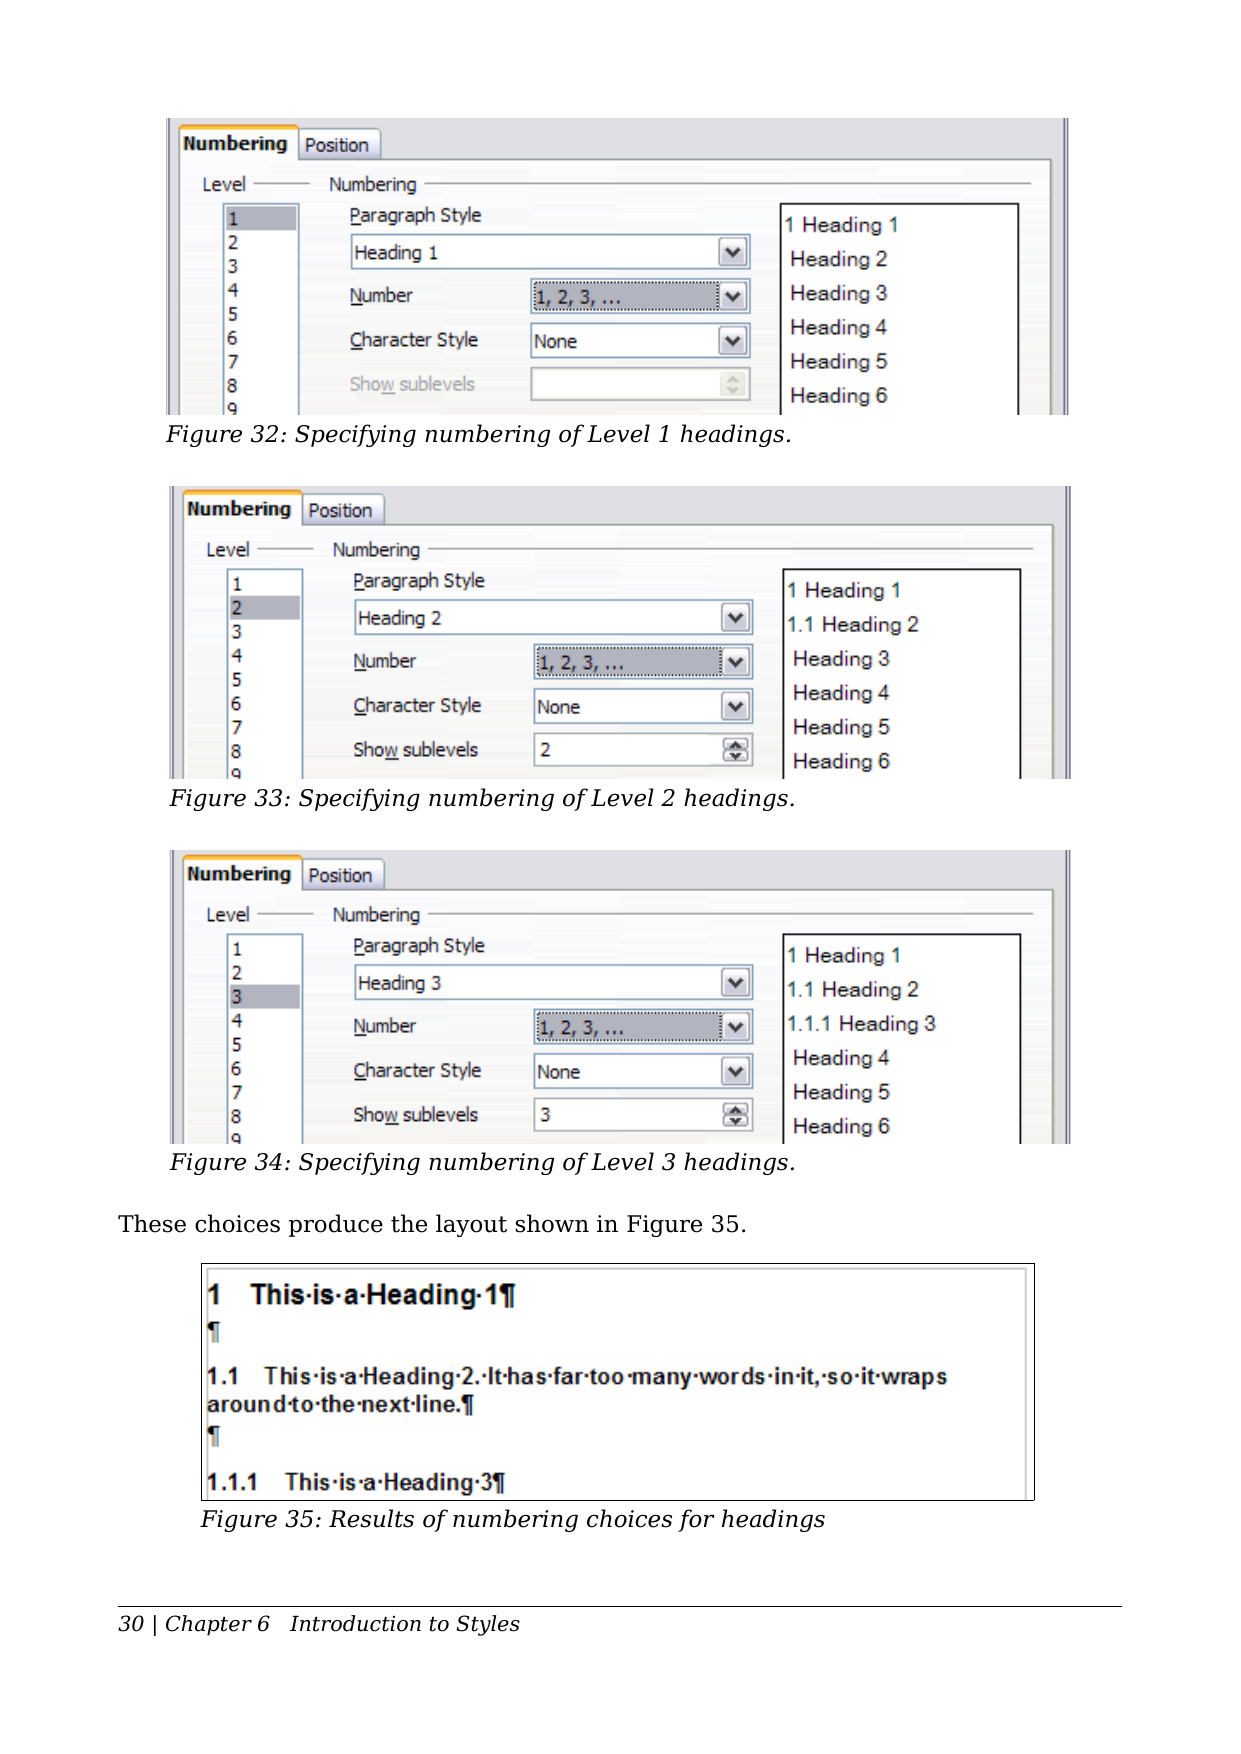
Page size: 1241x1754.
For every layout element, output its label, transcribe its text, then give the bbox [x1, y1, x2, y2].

text Figure 35: Results of numbering choices for headings [201, 1507, 1039, 1533]
text These choices produce the layout shown in Figure 35. [118, 1212, 1122, 1238]
text Figure 32: Specifying numbering of Level 1 headings. [166, 421, 1074, 448]
text Figure 34: Specifying numbering of Level 3 headings. [170, 1149, 1070, 1176]
picture [169, 486, 1071, 779]
picture [202, 1264, 1034, 1500]
picture [166, 118, 1069, 415]
picture [169, 850, 1071, 1144]
text Figure 33: Specifying numbering of Level 2 headings. [169, 785, 1071, 812]
